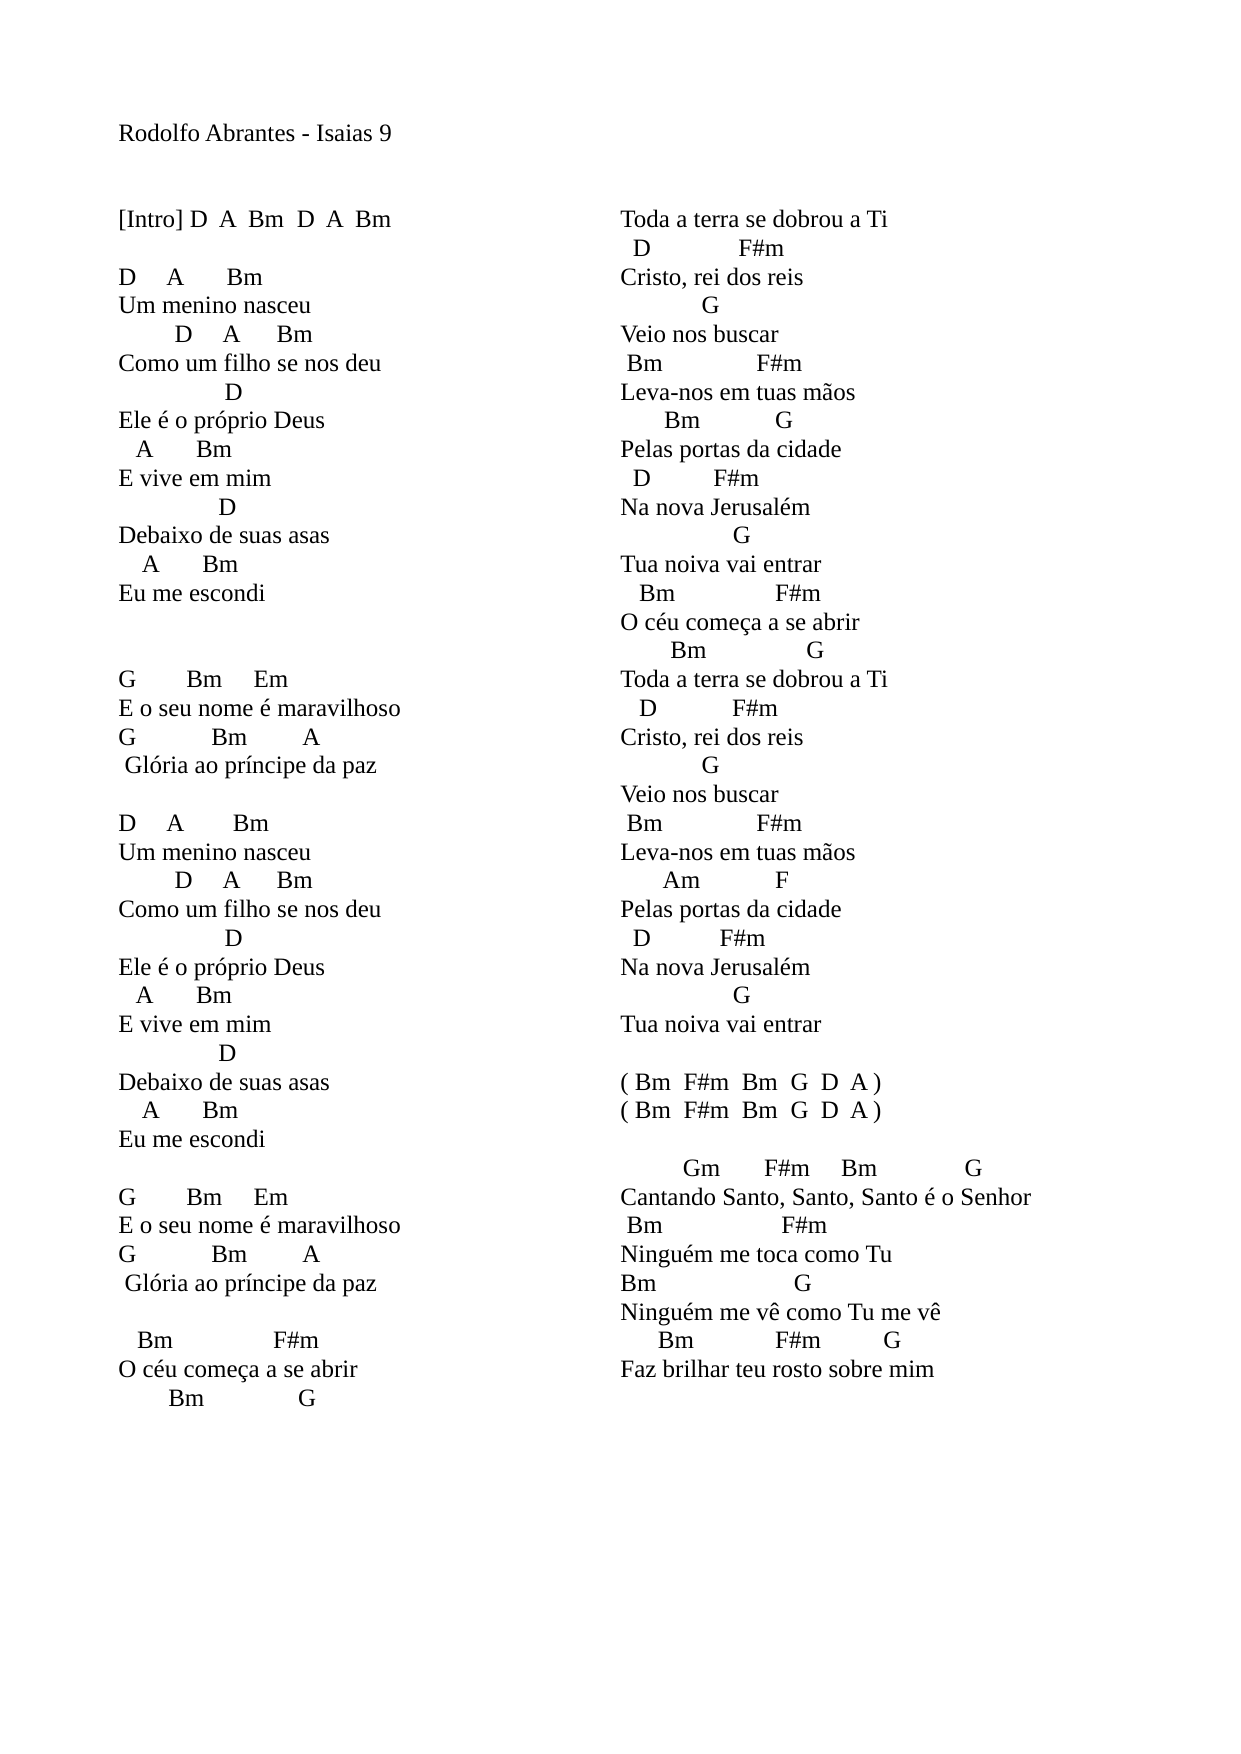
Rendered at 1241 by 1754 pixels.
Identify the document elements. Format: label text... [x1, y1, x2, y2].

text Um menino nasceu [118, 291, 620, 319]
text E o seu nome é maravilhoso [118, 693, 620, 722]
text Cantando Santo, Santo, Santo é o Senhor [620, 1182, 1122, 1211]
text G [620, 981, 1122, 1009]
text Leva-nos em tuas mãos [620, 377, 1122, 406]
text G [620, 521, 1122, 549]
text Bm F#m [620, 348, 1122, 377]
text Debaixo de suas asas [118, 521, 620, 549]
text Bm F#m [620, 1211, 1122, 1239]
text Bm G [118, 1383, 620, 1412]
text Rodolfo Abrantes - Isaias 9 [118, 118, 1122, 147]
text [Intro] D A Bm D A Bm [118, 204, 620, 233]
text E o seu nome é maravilhoso [118, 1211, 620, 1239]
text Bm F#m [620, 808, 1122, 837]
text A Bm [118, 549, 620, 578]
text Glória ao príncipe da paz [118, 751, 620, 779]
text Leva-nos em tuas mãos [620, 837, 1122, 866]
text Ninguém me vê como Tu me vê [620, 1297, 1122, 1326]
text D F#m [620, 923, 1122, 952]
text Pelas portas da cidade [620, 434, 1122, 463]
text Como um filho se nos deu [118, 348, 620, 377]
text D A Bm [118, 319, 620, 348]
text Am F [620, 866, 1122, 894]
text Tua noiva vai entrar [620, 1009, 1122, 1038]
text D A Bm [118, 808, 620, 837]
text Bm F#m [118, 1326, 620, 1354]
text Cristo, rei dos reis [620, 722, 1122, 751]
text Eu me escondi [118, 578, 620, 607]
text A Bm [118, 1096, 620, 1124]
text Pelas portas da cidade [620, 894, 1122, 923]
text Bm G [620, 1268, 1122, 1297]
text Bm G [620, 636, 1122, 664]
text D A Bm [118, 262, 620, 291]
text ( Bm F#m Bm G D A ) [620, 1067, 1122, 1096]
text Glória ao príncipe da paz [118, 1268, 620, 1297]
text Faz brilhar teu rosto sobre mim [620, 1354, 1122, 1383]
text Toda a terra se dobrou a Ti [620, 664, 1122, 693]
text Veio nos buscar [620, 319, 1122, 348]
text D F#m [620, 463, 1122, 492]
text Eu me escondi [118, 1124, 620, 1153]
text G Bm A [118, 1239, 620, 1268]
text ( Bm F#m Bm G D A ) [620, 1096, 1122, 1124]
text Toda a terra se dobrou a Ti [620, 204, 1122, 233]
text D [118, 1038, 620, 1067]
text D [118, 492, 620, 521]
text D [118, 377, 620, 406]
text Veio nos buscar [620, 779, 1122, 808]
text D F#m [620, 233, 1122, 262]
text Ele é o próprio Deus [118, 406, 620, 434]
text Bm G [620, 406, 1122, 434]
text Cristo, rei dos reis [620, 262, 1122, 291]
text Como um filho se nos deu [118, 894, 620, 923]
text G [620, 291, 1122, 319]
text D F#m [620, 693, 1122, 722]
text Debaixo de suas asas [118, 1067, 620, 1096]
text G Bm Em [118, 664, 620, 693]
text Bm F#m [620, 578, 1122, 607]
text Gm F#m Bm G [620, 1153, 1122, 1182]
text O céu começa a se abrir [620, 607, 1122, 636]
text Na nova Jerusalém [620, 492, 1122, 521]
text A Bm [118, 981, 620, 1009]
text Um menino nasceu [118, 837, 620, 866]
text E vive em mim [118, 463, 620, 492]
text G Bm Em [118, 1182, 620, 1211]
text E vive em mim [118, 1009, 620, 1038]
text Bm F#m G [620, 1326, 1122, 1354]
text O céu começa a se abrir [118, 1354, 620, 1383]
text Na nova Jerusalém [620, 952, 1122, 981]
text D A Bm [118, 866, 620, 894]
text A Bm [118, 434, 620, 463]
text Ele é o próprio Deus [118, 952, 620, 981]
text G [620, 751, 1122, 779]
text Ninguém me toca como Tu [620, 1239, 1122, 1268]
text Tua noiva vai entrar [620, 549, 1122, 578]
text D [118, 923, 620, 952]
text G Bm A [118, 722, 620, 751]
